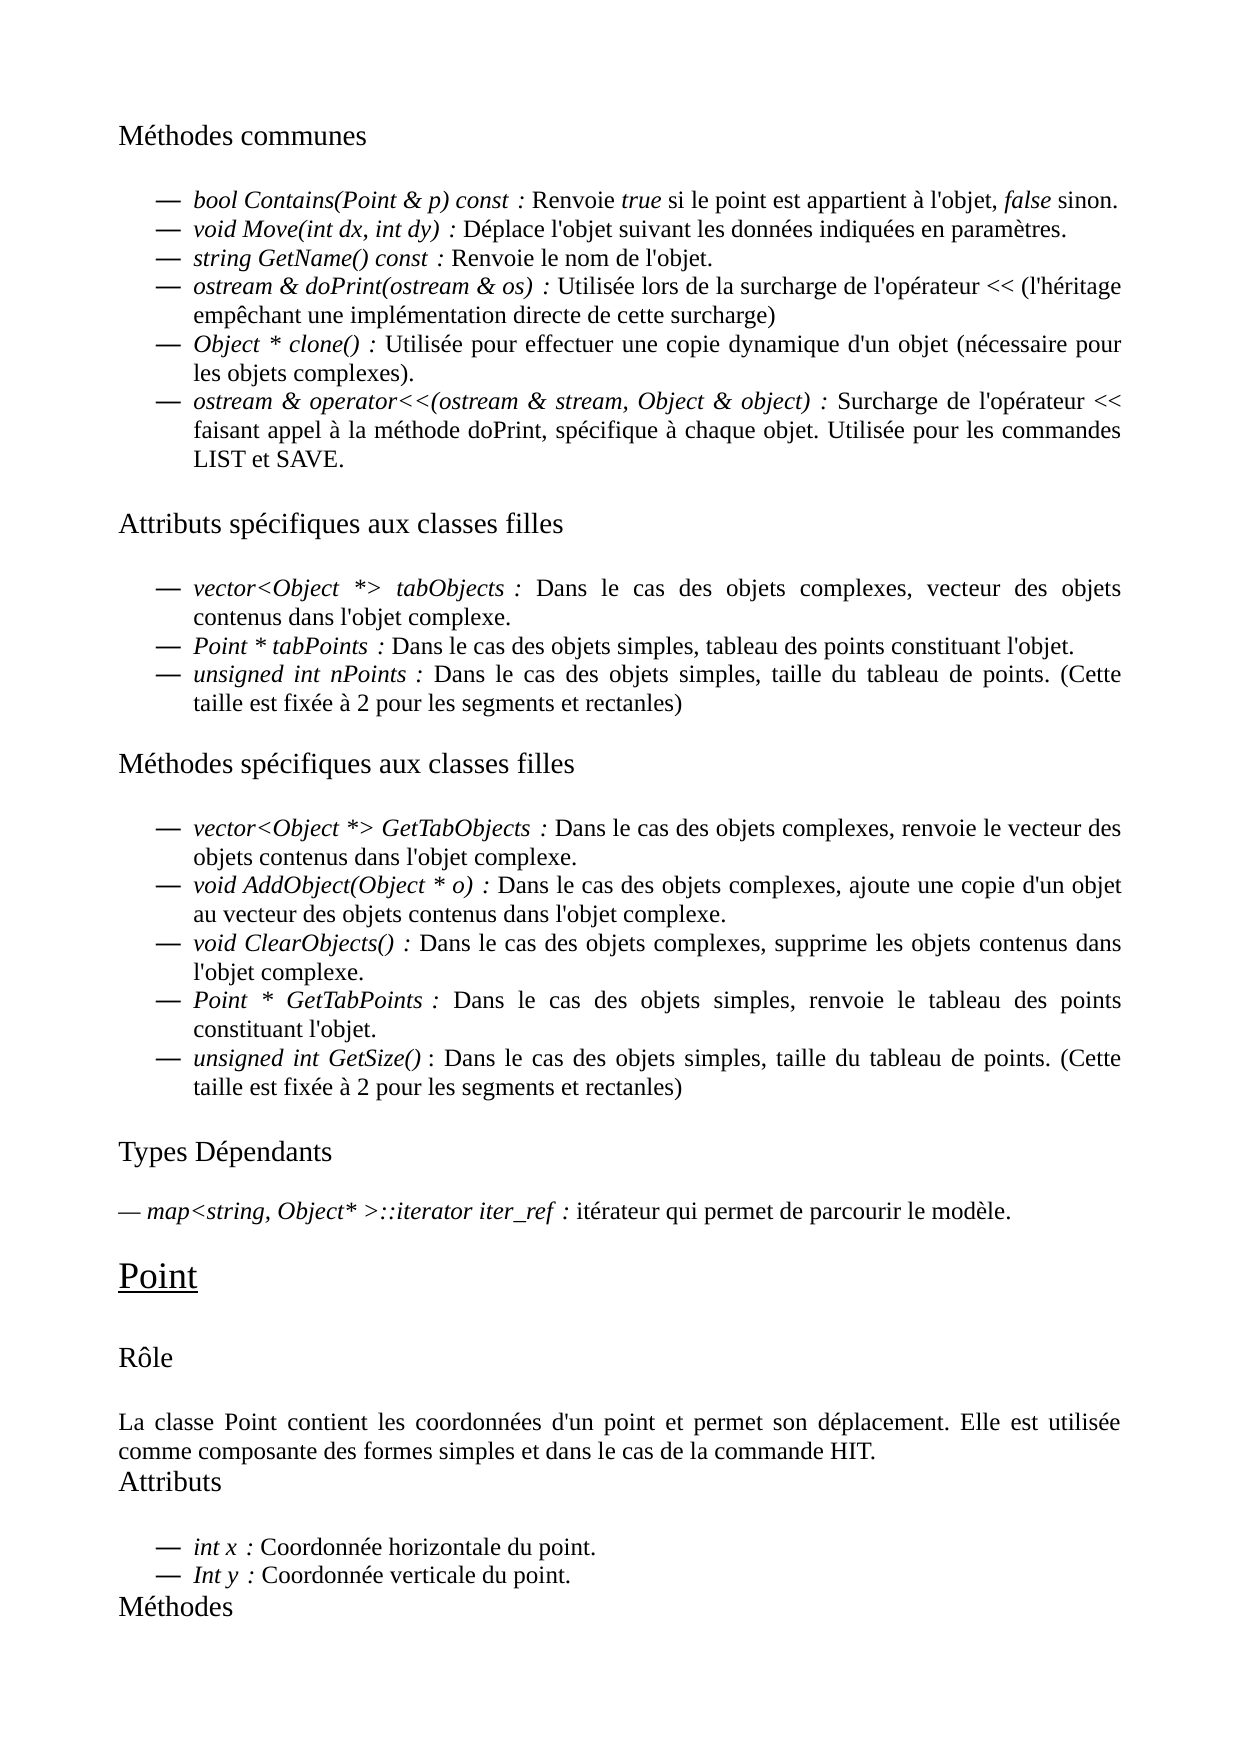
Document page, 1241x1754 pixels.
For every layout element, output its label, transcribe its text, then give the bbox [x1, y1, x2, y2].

text Point [118, 1254, 1122, 1297]
list void AddObject(Object * o) : Dans le cas des objets complexes, ajoute une copie d'un objet au vecteur des objets contenus dans l'objet complexe. [156, 870, 1122, 928]
text Types Dépendants [118, 1134, 1122, 1167]
list vector<Object *> GetTabObjects : Dans le cas des objets complexes, renvoie le vecteur des objets contenus dans l'objet complexe. [156, 813, 1122, 870]
list Object * clone() : Utilisée pour effectuer une copie dynamique d'un objet (nécessaire pour les objets complexes). [156, 329, 1122, 386]
list Int y : Coordonnée verticale du point. [156, 1560, 1122, 1589]
list vector<Object *> tabObjects : Dans le cas des objets complexes, vecteur des objets contenus dans l'objet complexe. [156, 573, 1122, 631]
text Méthodes spécifiques aux classes filles [118, 746, 1122, 779]
list bool Contains(Point & p) const : Renvoie true si le point est appartient à l'objet, false sinon. [156, 185, 1122, 214]
list Point * tabPoints : Dans le cas des objets simples, tableau des points constituant l'objet. [156, 631, 1122, 659]
list string GetName() const : Renvoie le nom de l'objet. [156, 243, 1122, 271]
list unsigned int GetSize() : Dans le cas des objets simples, taille du tableau de points. (Cette taille est fixée à 2 pour les segments et rectanles) [156, 1043, 1122, 1100]
list ostream & operator<<(ostream & stream, Object & object) : Surcharge de l'opérateur << faisant appel à la méthode doPrint, spécifique à chaque objet. Utilisée pour les commandes LIST et SAVE. [156, 386, 1122, 473]
list Point * GetTabPoints : Dans le cas des objets simples, renvoie le tableau des points constituant l'objet. [156, 985, 1122, 1043]
text La classe Point contient les coordonnées d'un point et permet son déplacement. Elle est utilisée comme composante des formes simples et dans le cas de la commande HIT. [118, 1407, 1122, 1464]
text Rôle [118, 1340, 1122, 1373]
text Méthodes [118, 1589, 1122, 1623]
list int x : Coordonnée horizontale du point. [156, 1532, 1122, 1560]
list unsigned int nPoints : Dans le cas des objets simples, taille du tableau de points. (Cette taille est fixée à 2 pour les segments et rectanles) [156, 659, 1122, 717]
text Attributs [118, 1464, 1122, 1498]
text Attributs spécifiques aux classes filles [118, 506, 1122, 540]
list void Move(int dx, int dy) : Déplace l'objet suivant les données indiquées en paramètres. [156, 214, 1122, 243]
list void ClearObjects() : Dans le cas des objets complexes, supprime les objets contenus dans l'objet complexe. [156, 928, 1122, 985]
list ostream & doPrint(ostream & os) : Utilisée lors de la surcharge de l'opérateur << (l'héritage empêchant une implémentation directe de cette surcharge) [156, 271, 1122, 329]
text Méthodes communes [118, 118, 1122, 152]
text — map<string, Object* >::iterator iter_ref : itérateur qui permet de parcourir le modèle. [118, 1196, 1122, 1225]
